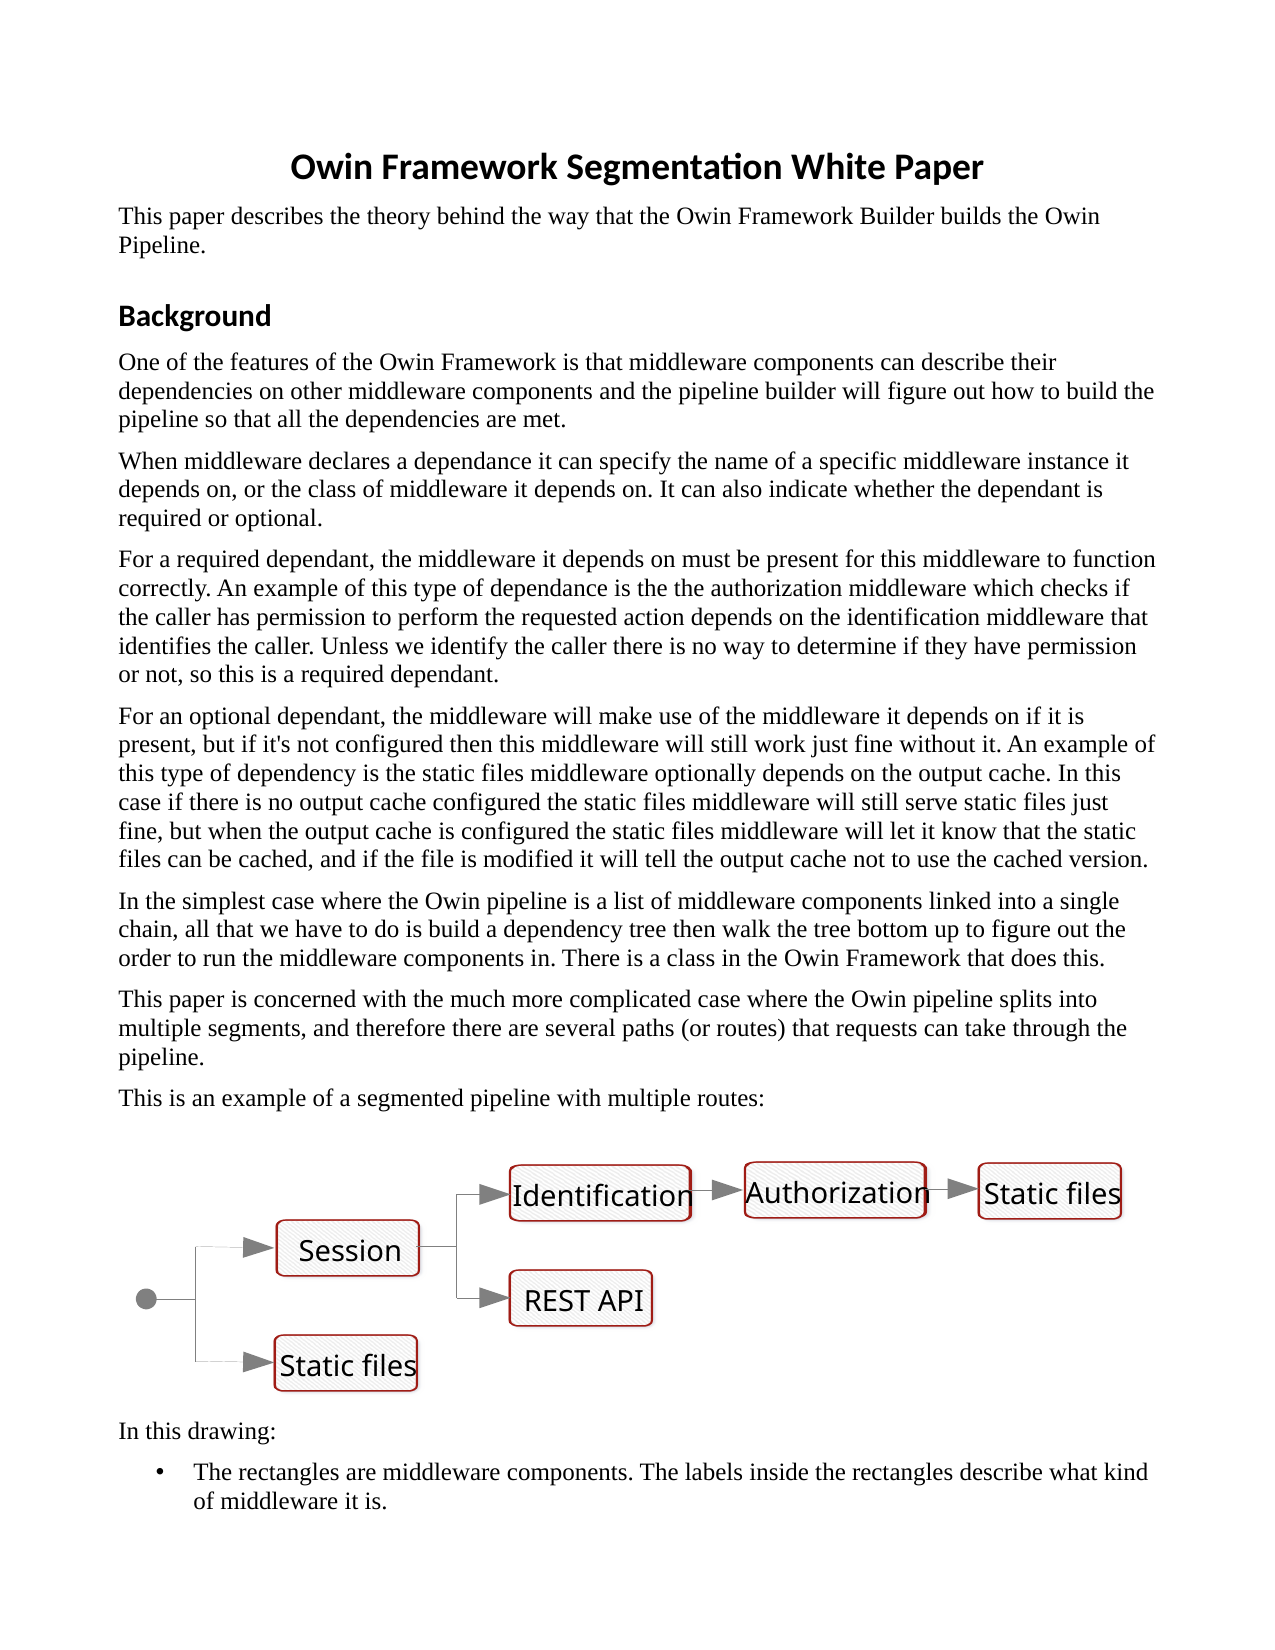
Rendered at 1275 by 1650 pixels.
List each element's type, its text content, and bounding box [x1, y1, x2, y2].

picture [970, 1158, 1135, 1228]
subtitle Background [118, 296, 1157, 334]
text This paper is concerned with the much more complicated case where the Owin pipeline splits into multiple segments, and therefore there are several paths (or routes) that requests can take through the pipeline. [118, 984, 1157, 1071]
text In this drawing: [118, 1404, 1157, 1444]
subtitle Owin Framework Segmentation White Paper [118, 143, 1157, 189]
picture [268, 1215, 433, 1285]
picture [266, 1330, 431, 1400]
picture [734, 1157, 943, 1227]
text For a required dependant, the middleware it depends on must be present for this middleware to function correctly. An example of this type of dependance is the the authorization middleware which checks if the caller has permission to perform the requested action depends on the identification middleware that identifies the caller. Unless we identify the caller there is no way to determine if they have permission or not, so this is a required dependant. [118, 544, 1157, 688]
text In the simplest case where the Owin pipeline is a list of middleware components linked into a single chain, all that we have to do is build a dependency tree then walk the tree bottom up to figure out the order to run the middleware components in. There is a class in the Owin Framework that does this. [118, 886, 1157, 972]
picture [501, 1265, 666, 1335]
text For an optional dependant, the middleware will make use of the middleware it depends on if it is present, but if it's not configured then this middleware will still work just fine without it. An example of this type of dependency is the static files middleware optionally depends on the output cache. In this case if there is no output cache configured the static files middleware will still serve static files just fine, but when the output cache is configured the static files middleware will let it know that the static files can be cached, and if the file is modified it will tell the output cache not to use the cached version. [118, 701, 1157, 873]
text [118, 1124, 1157, 1142]
text One of the features of the Owin Framework is that middleware components can describe their dependencies on other middleware components and the pipeline builder will figure out how to build the pipeline so that all the dependencies are met. [118, 347, 1157, 433]
list The rectangles are middleware components. The labels inside the rectangles describe what kind of middleware it is. [156, 1457, 1157, 1514]
text When middleware declares a dependance it can specify the name of a specific middleware instance it depends on, or the class of middleware it depends on. It can also indicate whether the dependant is required or optional. [118, 446, 1157, 532]
text This is an example of a segmented pipeline with multiple routes: [118, 1142, 1157, 1404]
picture [499, 1160, 708, 1230]
text This is an example of a segmented pipeline with multiple routes: [118, 1083, 1157, 1112]
text This paper describes the theory behind the way that the Owin Framework Builder builds the Owin Pipeline. [118, 201, 1157, 259]
